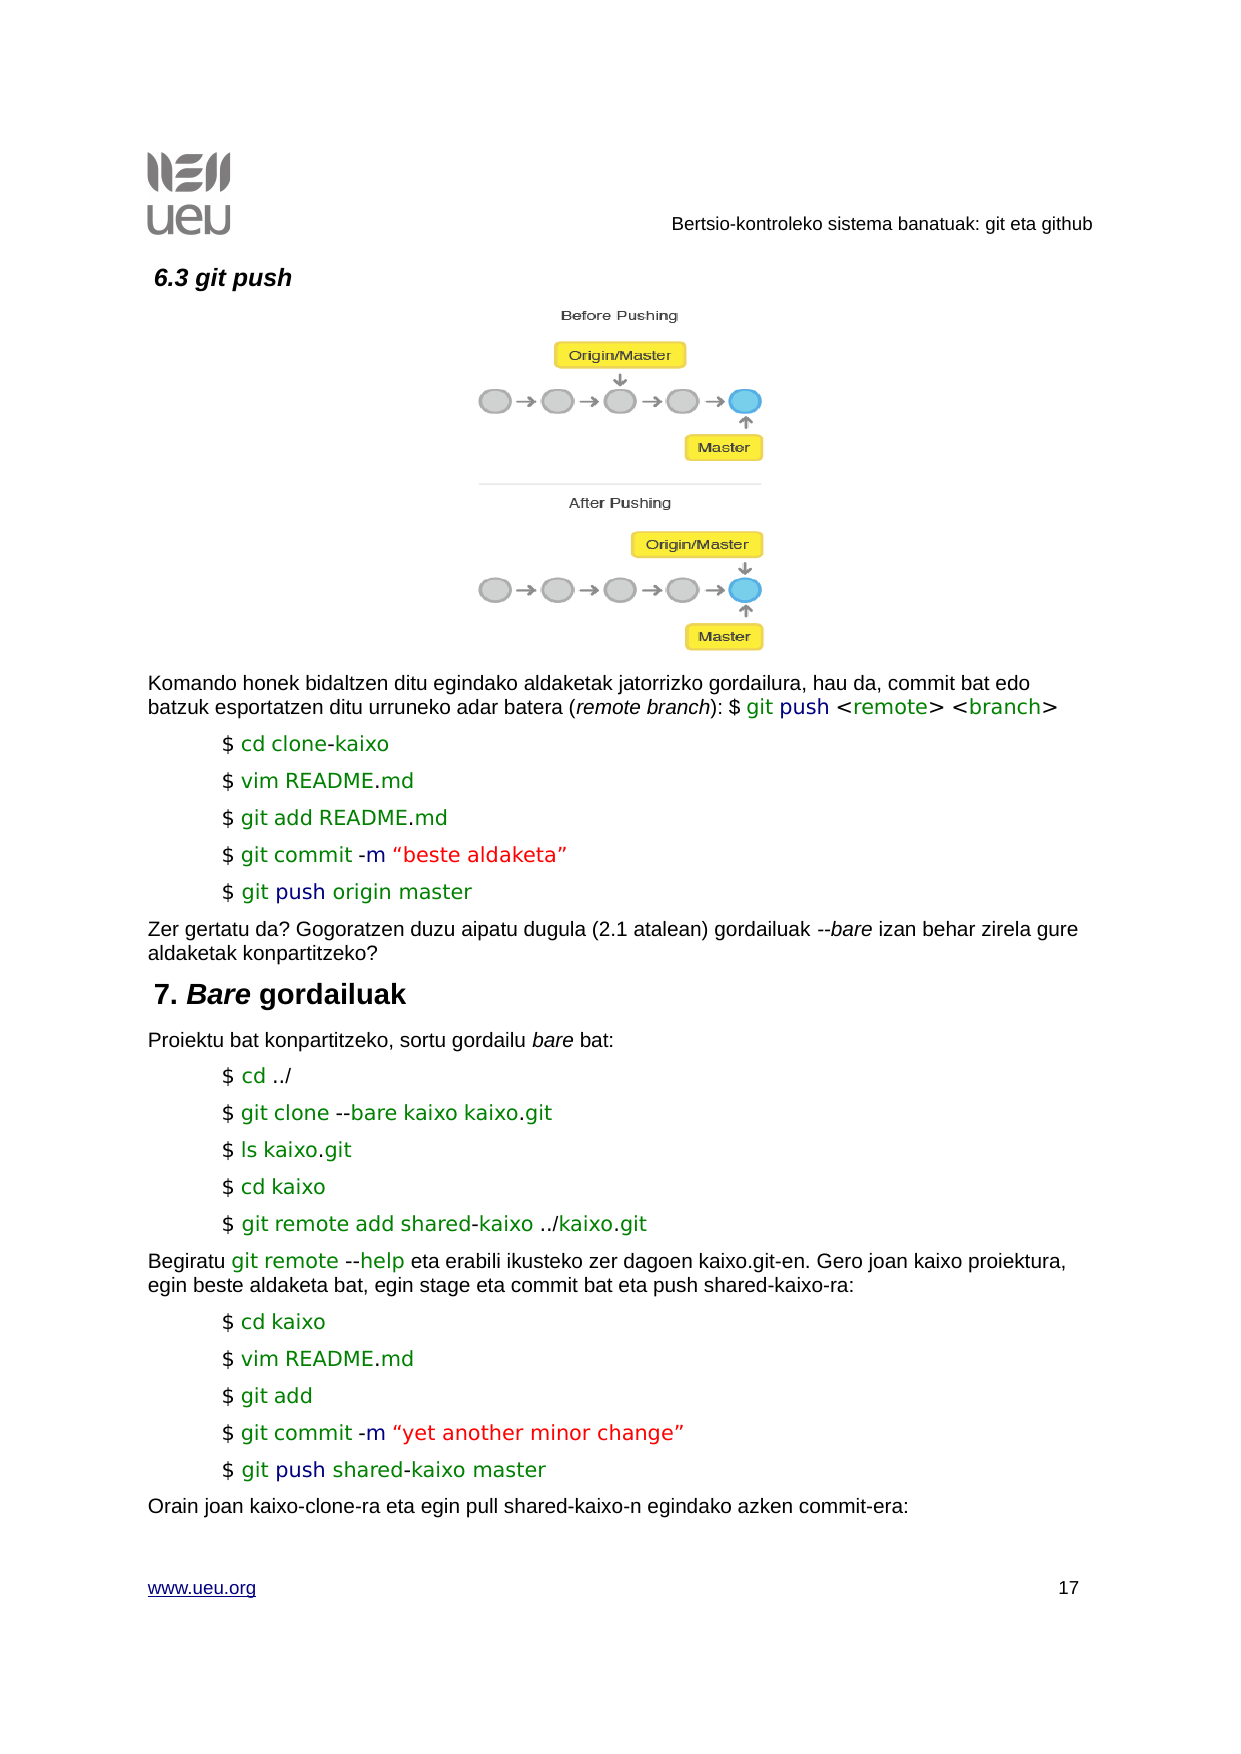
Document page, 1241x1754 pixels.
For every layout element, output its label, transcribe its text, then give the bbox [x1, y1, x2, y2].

text $ git add README.md [221, 806, 1093, 830]
text Komando honek bidaltzen ditu egindako aldaketak jatorrizko gordailura, hau da, commit bat edo batzuk esportatzen ditu urruneko adar batera (remote branch): $ git push <remote> <branch> [148, 671, 1093, 719]
text $ git push shared-kaixo master [221, 1458, 1093, 1482]
picture [147, 152, 231, 235]
picture [476, 306, 765, 651]
subtitle 7. Bare gordailuak [151, 977, 1093, 1011]
text Proiektu bat konpartitzeko, sortu gordailu bare bat: [148, 1027, 1093, 1051]
text $ git clone --bare kaixo kaixo.git [221, 1101, 1093, 1125]
text $ git commit -m “beste aldaketa” [221, 843, 1093, 867]
subtitle 6.3 git push [151, 263, 1093, 292]
text $ cd kaixo [221, 1175, 1093, 1199]
text $ ls kaixo.git [221, 1138, 1093, 1162]
text $ cd kaixo [221, 1310, 1093, 1334]
text Orain joan kaixo-clone-ra eta egin pull shared-kaixo-n egindako azken commit-era: [148, 1494, 1093, 1518]
text $ git commit -m “yet another minor change” [221, 1421, 1093, 1445]
text $ git push origin master [221, 880, 1093, 904]
text Zer gertatu da? Gogoratzen duzu aipatu dugula (2.1 atalean) gordailuak --bare izan behar zirela gure aldaketak konpartitzeko? [148, 917, 1093, 964]
text $ git remote add shared-kaixo ../kaixo.git [221, 1212, 1093, 1236]
text $ vim README.md [221, 769, 1093, 793]
text $ cd ../ [221, 1064, 1093, 1088]
text Begiratu git remote --help eta erabili ikusteko zer dagoen kaixo.git-en. Gero joan kaixo proiektura, egin beste aldaketa bat, egin stage eta commit bat eta push shared-kaixo-ra: [148, 1249, 1093, 1297]
text $ vim README.md [221, 1347, 1093, 1371]
text $ git add [221, 1384, 1093, 1408]
text $ cd clone-kaixo [221, 732, 1093, 756]
